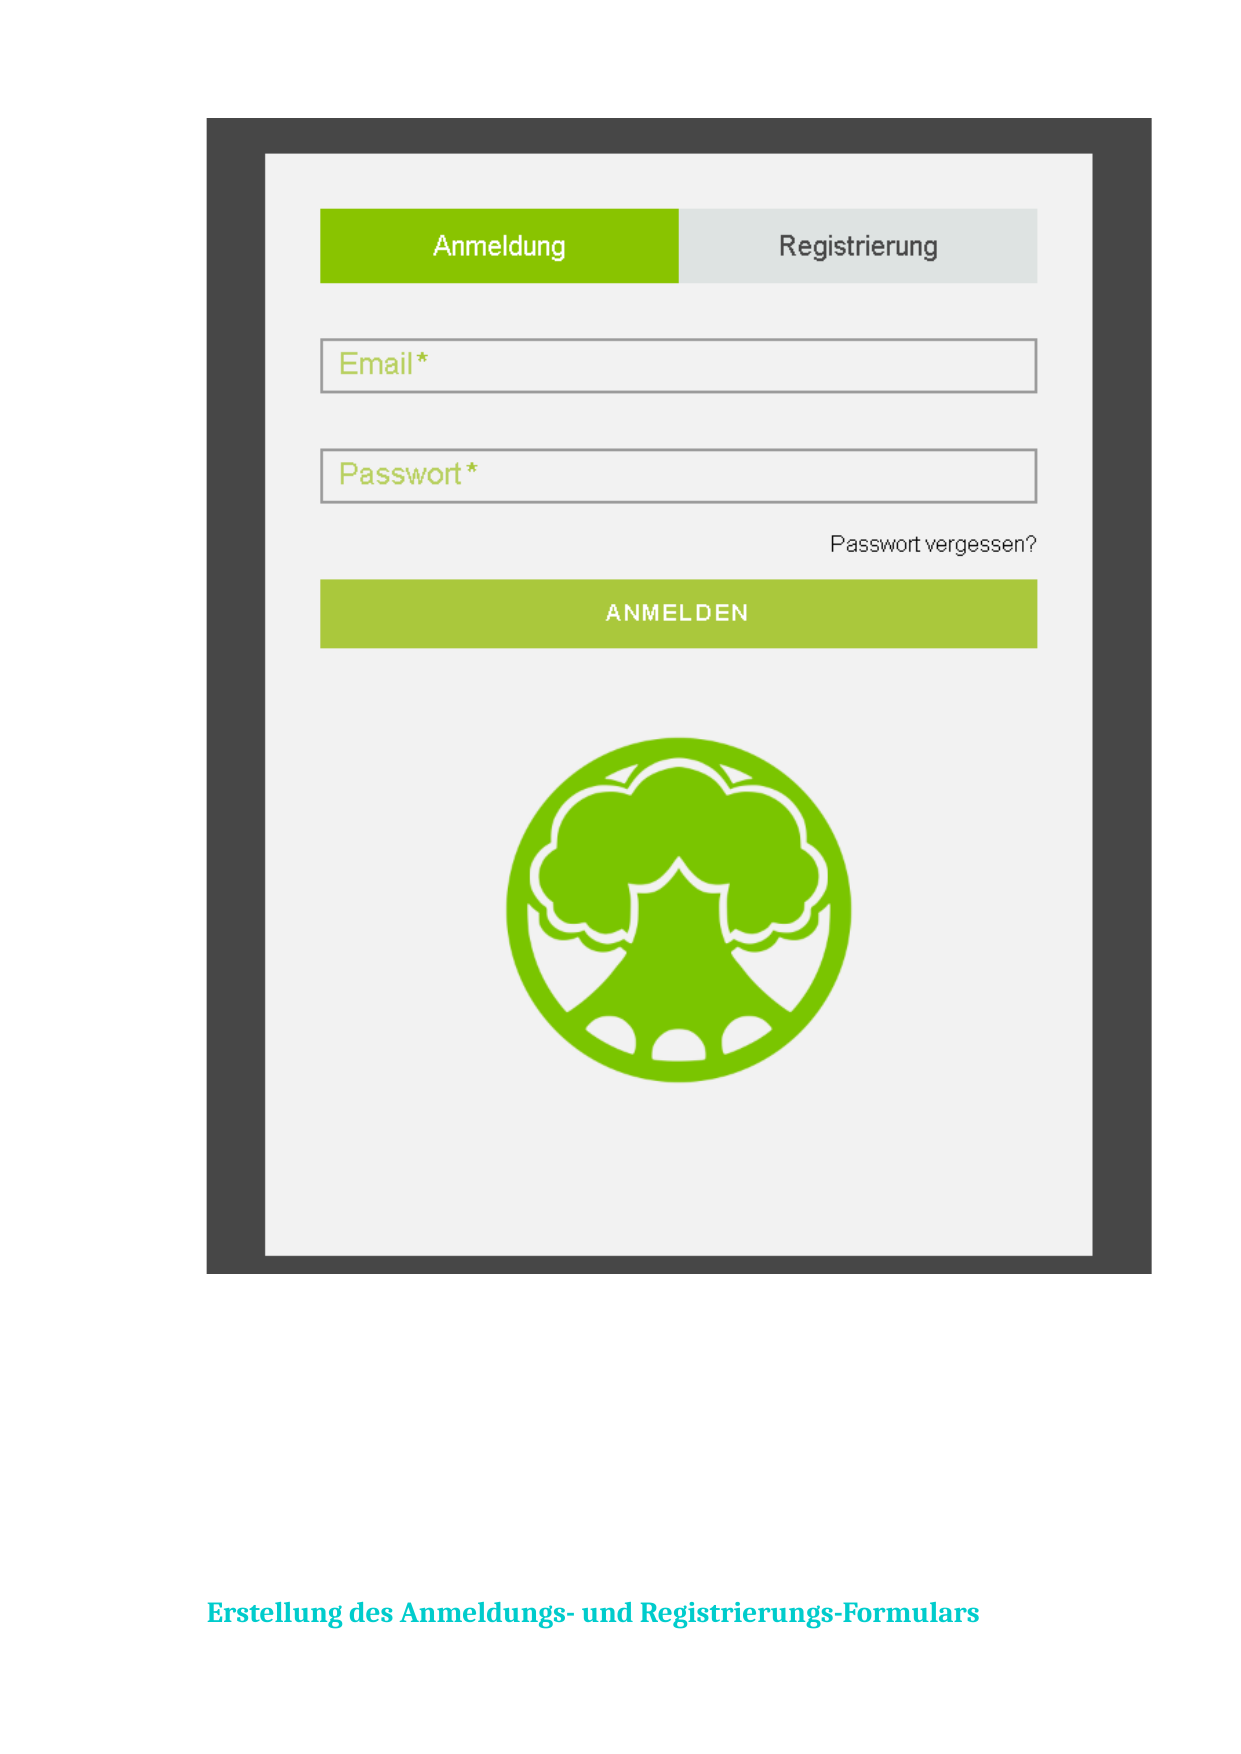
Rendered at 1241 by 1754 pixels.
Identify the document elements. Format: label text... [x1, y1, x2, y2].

picture [206, 118, 1152, 1274]
subtitle Erstellung des Anmeldungs- und Registrierungs-Formulars [207, 1597, 1152, 1630]
